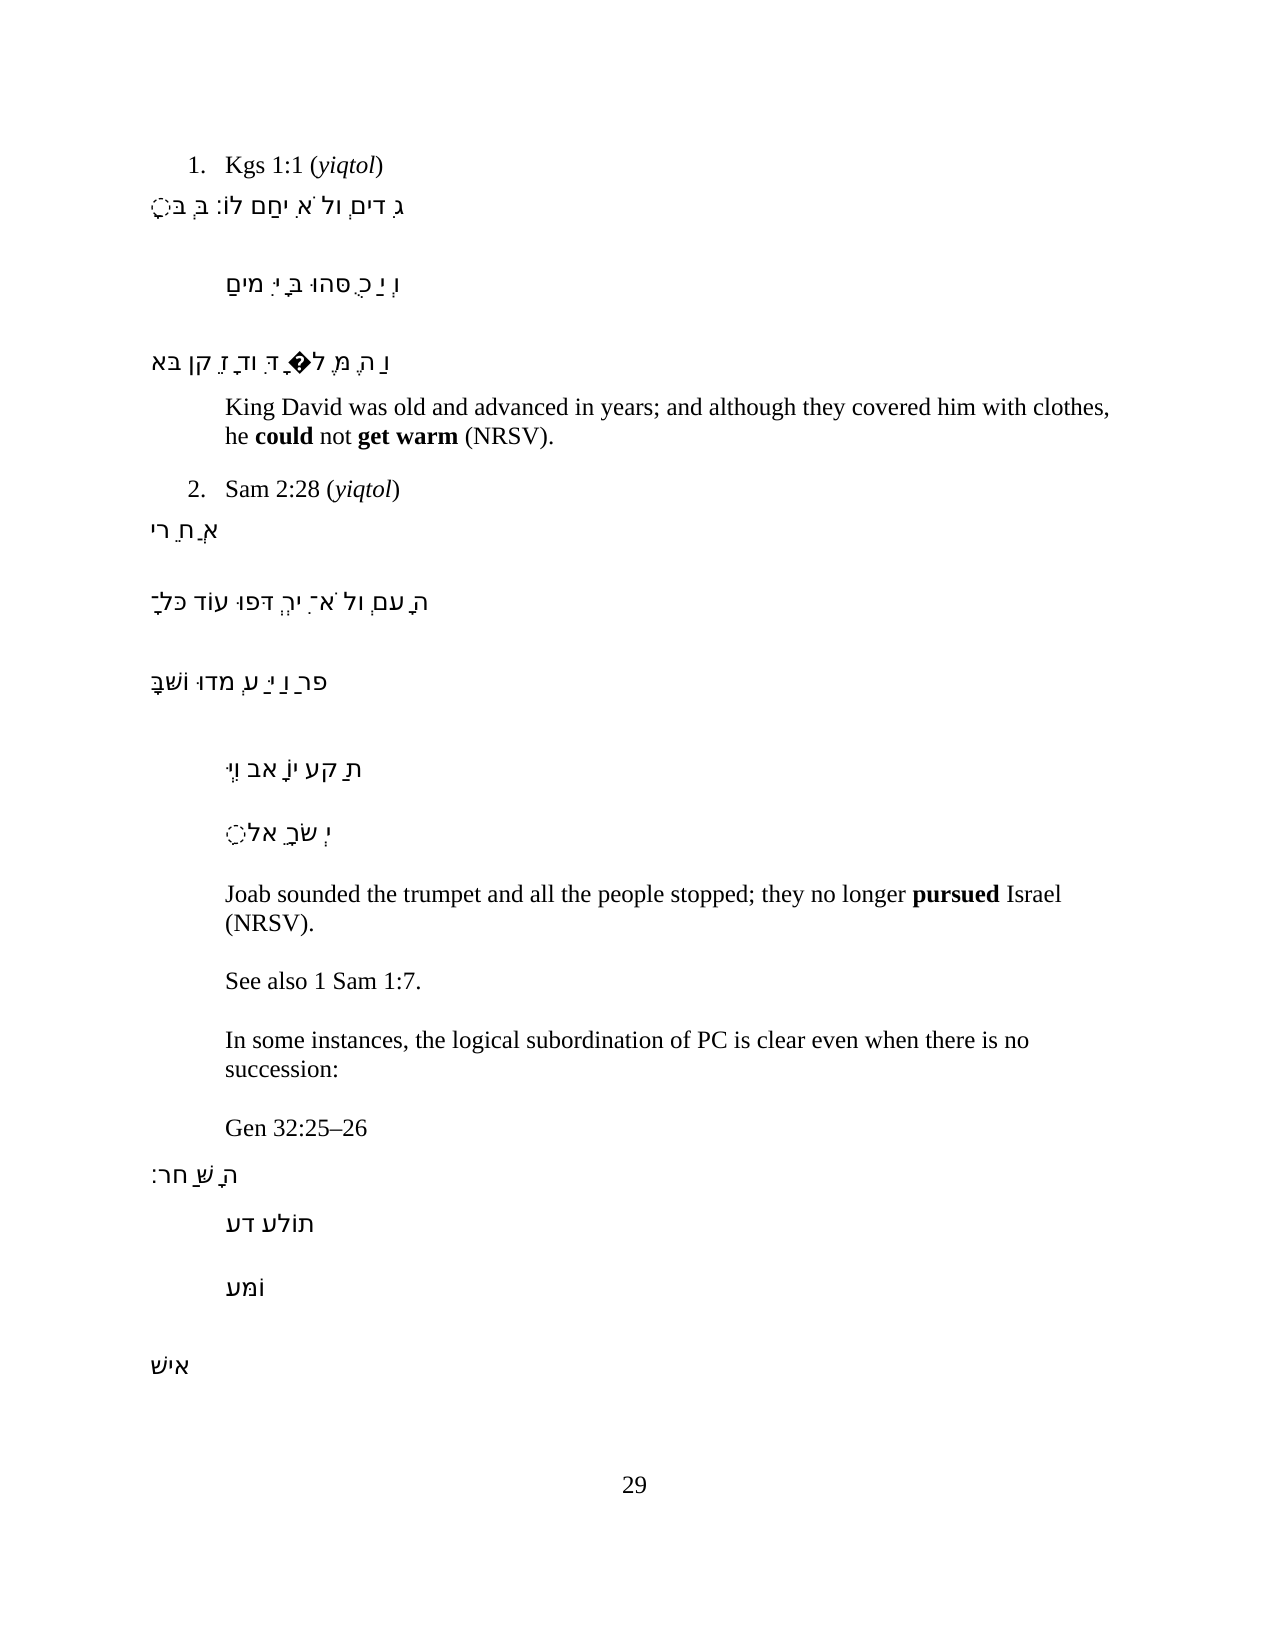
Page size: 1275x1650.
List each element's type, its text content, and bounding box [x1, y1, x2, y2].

list Kgs 1:1 (yiqtol) [187, 150, 1125, 179]
text ָה ָﬠם ְול ֹא־ ִירְ ְדּפוּ עוֹד כּל־ [150, 554, 1125, 617]
text אישׁ [150, 1319, 1125, 1381]
text ַו ְי ַכ ֻסּהוּ בּ ָיּ ִמים [225, 237, 1125, 299]
text In some instances, the logical subordination of PC is clear even when there is no succession: [225, 1025, 1125, 1083]
text Gen 32:25–26 [225, 1113, 1125, 1141]
text א ֲח ֵרי [150, 512, 1125, 546]
text ָג ִדים ְול ֹא ִיחַם לוֹ׃ בּ ְבּ [150, 188, 1125, 222]
text Joab sounded the trumpet and all the people stopped; they no longer pursued Israel (NRSV). [225, 879, 1125, 936]
text ה ָשּׁ ַחר׃ [150, 1156, 1125, 1191]
text תוֹלﬠ דﬠ [225, 1206, 1125, 1239]
text ָפר ַו ַיּ ַﬠ ְמדוּ וֹשּׁבּ [150, 635, 1125, 698]
text King David was old and advanced in years; and although they covered him with clothes, he could not get warm (NRSV). [225, 392, 1125, 450]
list Sam 2:28 (yiqtol) [187, 474, 1125, 503]
text ו ַה ֶמּ ֶל� ָדּ ִוד ָז ֵקן בּא [150, 314, 1125, 377]
text ִי ְשׂרָ ֵאל [225, 815, 1125, 849]
text ְת ַקע יוֹ ָאב וִיּ [225, 722, 1125, 785]
text [150, 1390, 1125, 1419]
text See also 1 Sam 1:7. [225, 966, 1125, 995]
text וֹמּﬠ [225, 1269, 1125, 1304]
